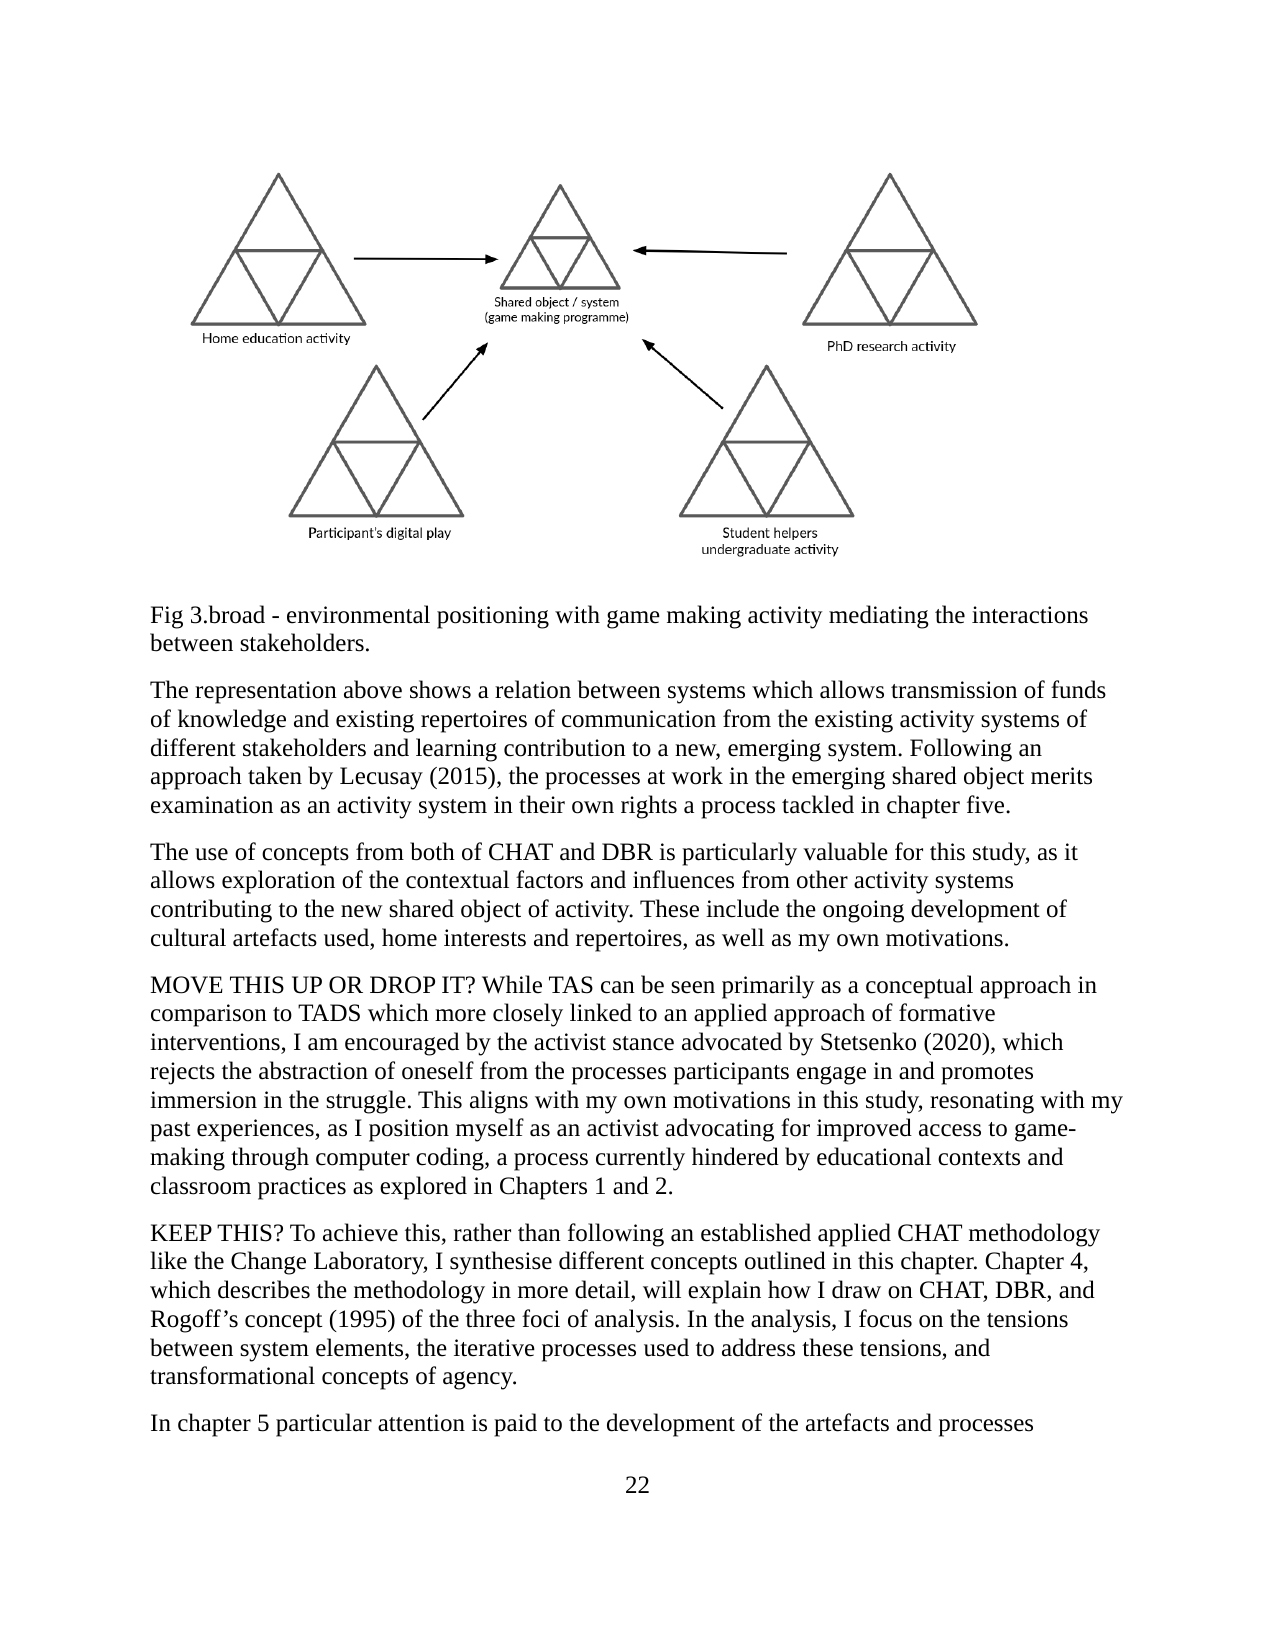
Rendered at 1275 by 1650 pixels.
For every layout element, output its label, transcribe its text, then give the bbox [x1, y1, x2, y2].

text MOVE THIS UP OR DROP IT? While TAS can be seen primarily as a conceptual approach in comparison to TADS which more closely linked to an applied approach of formative interventions, I am encouraged by the activist stance advocated by Stetsenko (2020), which rejects the abstraction of oneself from the processes participants engage in and promotes immersion in the struggle. This aligns with my own motivations in this study, resonating with my past experiences, as I position myself as an activist advocating for improved access to game-making through computer coding, a process currently hindered by educational contexts and classroom practices as explored in Chapters 1 and 2. [150, 970, 1125, 1200]
text Fig 3.broad - environmental positioning with game making activity mediating the interactions between stakeholders. [150, 600, 1125, 657]
text The use of concepts from both of CHAT and DBR is particularly valuable for this study, as it allows exploration of the contextual factors and influences from other activity systems contributing to the new shared object of activity. These include the ongoing development of cultural artefacts used, home interests and repertoires, as well as my own motivations. [150, 837, 1125, 952]
text The representation above shows a relation between systems which allows transmission of funds of knowledge and existing repertoires of communication from the existing activity systems of different stakeholders and learning contribution to a new, emerging system. Following an approach taken by Lecusay (2015), the processes at work in the emerging shared object merits examination as an activity system in their own rights a process tackled in chapter five. [150, 675, 1125, 819]
picture [150, 150, 1028, 582]
text In chapter 5 particular attention is paid to the development of the artefacts and processes [150, 1408, 1125, 1437]
text KEEP THIS? To achieve this, rather than following an established applied CHAT methodology like the Change Laboratory, I synthesise different concepts outlined in this chapter. Chapter 4, which describes the methodology in more detail, will explain how I draw on CHAT, DBR, and Rogoff’s concept (1995) of the three foci of analysis. In the analysis, I focus on the tensions between system elements, the iterative processes used to address these tensions, and transformational concepts of agency. [150, 1218, 1125, 1390]
